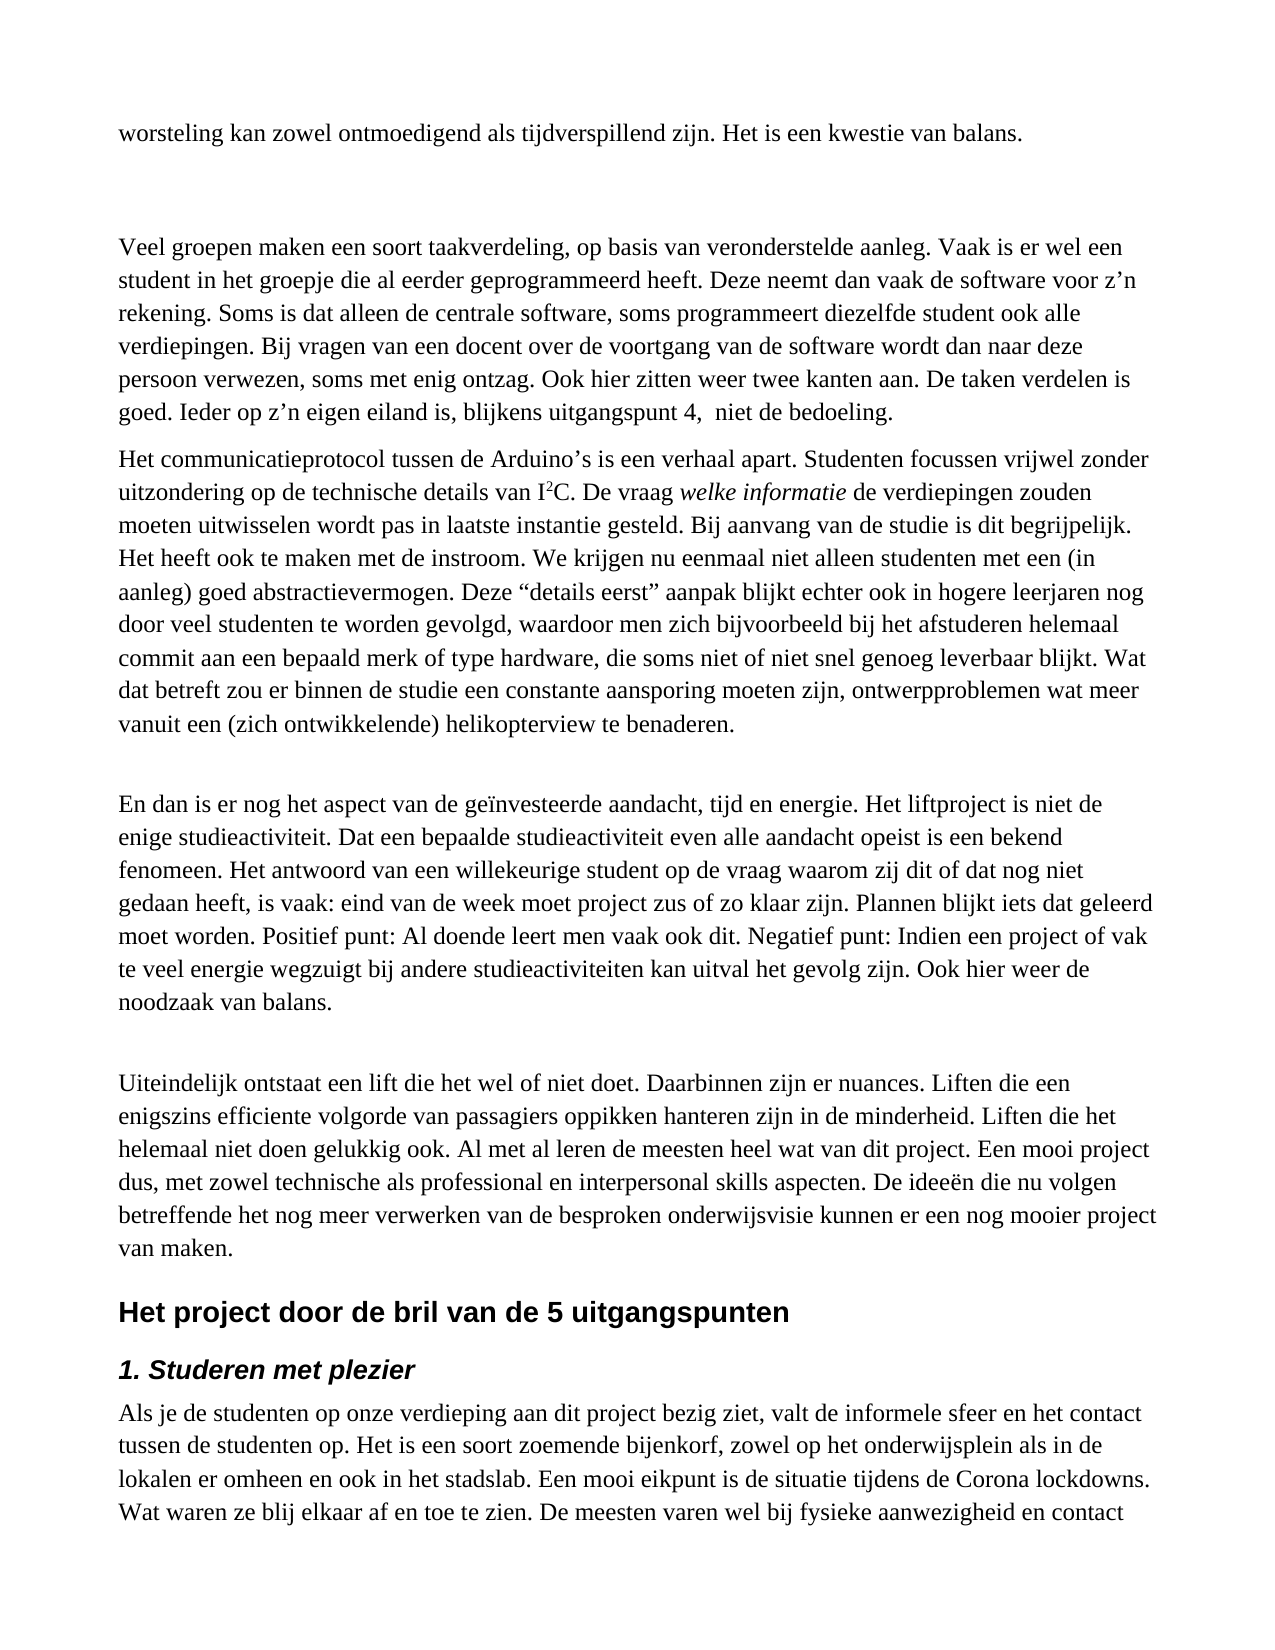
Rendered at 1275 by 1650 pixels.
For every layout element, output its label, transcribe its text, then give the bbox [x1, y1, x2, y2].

text Uiteindelijk ontstaat een lift die het wel of niet doet. Daarbinnen zijn er nuances. Liften die een enigszins efficiente volgorde van passagiers oppikken hanteren zijn in de minderheid. Liften die het helemaal niet doen gelukkig ook. Al met al leren de meesten heel wat van dit project. Een mooi project dus, met zowel technische als professional en interpersonal skills aspecten. De ideeën die nu volgen betreffende het nog meer verwerken van de besproken onderwijsvisie kunnen er een nog mooier project van maken. [118, 1035, 1157, 1262]
text worsteling kan zowel ontmoedigend als tijdverspillend zijn. Het is een kwestie van balans. [118, 118, 1157, 213]
text Veel groepen maken een soort taakverdeling, op basis van veronderstelde aanleg. Vaak is er wel een student in het groepje die al eerder geprogrammeerd heeft. Deze neemt dan vaak de software voor z’n rekening. Soms is dat alleen de centrale software, soms programmeert diezelfde student ook alle verdiepingen. Bij vragen van een docent over de voortgang van de software wordt dan naar deze persoon verwezen, soms met enig ontzag. Ook hier zitten weer twee kanten aan. De taken verdelen is goed. Ieder op z’n eigen eiland is, blijkens uitgangspunt 4, niet de bedoeling. [118, 232, 1157, 426]
text En dan is er nog het aspect van de geïnvesteerde aandacht, tijd en energie. Het liftproject is niet de enige studieactiviteit. Dat een bepaalde studieactiviteit even alle aandacht opeist is een bekend fenomeen. Het antwoord van een willekeurige student op de vraag waarom zij dit of dat nog niet gedaan heeft, is vaak: eind van de week moet project zus of zo klaar zijn. Plannen blijkt iets dat geleerd moet worden. Positief punt: Al doende leert men vaak ook dit. Negatief punt: Indien een project of vak te veel energie wegzuigt bij andere studieactiviteiten kan uitval het gevolg zijn. Ook hier weer de noodzaak van balans. [118, 789, 1157, 1016]
subtitle Het project door de bril van de 5 uitgangspunten [118, 1295, 1157, 1329]
text Als je de studenten op onze verdieping aan dit project bezig ziet, valt de informele sfeer en het contact tussen de studenten op. Het is een soort zoemende bijenkorf, zowel op het onderwijsplein als in de lokalen er omheen en ook in het stadslab. Een mooi eikpunt is de situatie tijdens de Corona lockdowns. Wat waren ze blij elkaar af en toe te zien. De meesten varen wel bij fysieke aanwezigheid en contact [118, 1398, 1157, 1525]
text Het communicatieprotocol tussen de Arduino’s is een verhaal apart. Studenten focussen vrijwel zonder uitzondering op de technische details van I2C. De vraag welke informatie de verdiepingen zouden moeten uitwisselen wordt pas in laatste instantie gesteld. Bij aanvang van de studie is dit begrijpelijk. Het heeft ook te maken met de instroom. We krijgen nu eenmaal niet alleen studenten met een (in aanleg) goed abstractievermogen. Deze “details eerst” aanpak blijkt echter ook in hogere leerjaren nog door veel studenten te worden gevolgd, waardoor men zich bijvoorbeeld bij het afstuderen helemaal commit aan een bepaald merk of type hardware, die soms niet of niet snel genoeg leverbaar blijkt. Wat dat betreft zou er binnen de studie een constante aansporing moeten zijn, ontwerpproblemen wat meer vanuit een (zich ontwikkelende) helikopterview te benaderen. [118, 444, 1157, 770]
subtitle 1. Studeren met plezier [118, 1354, 1157, 1385]
